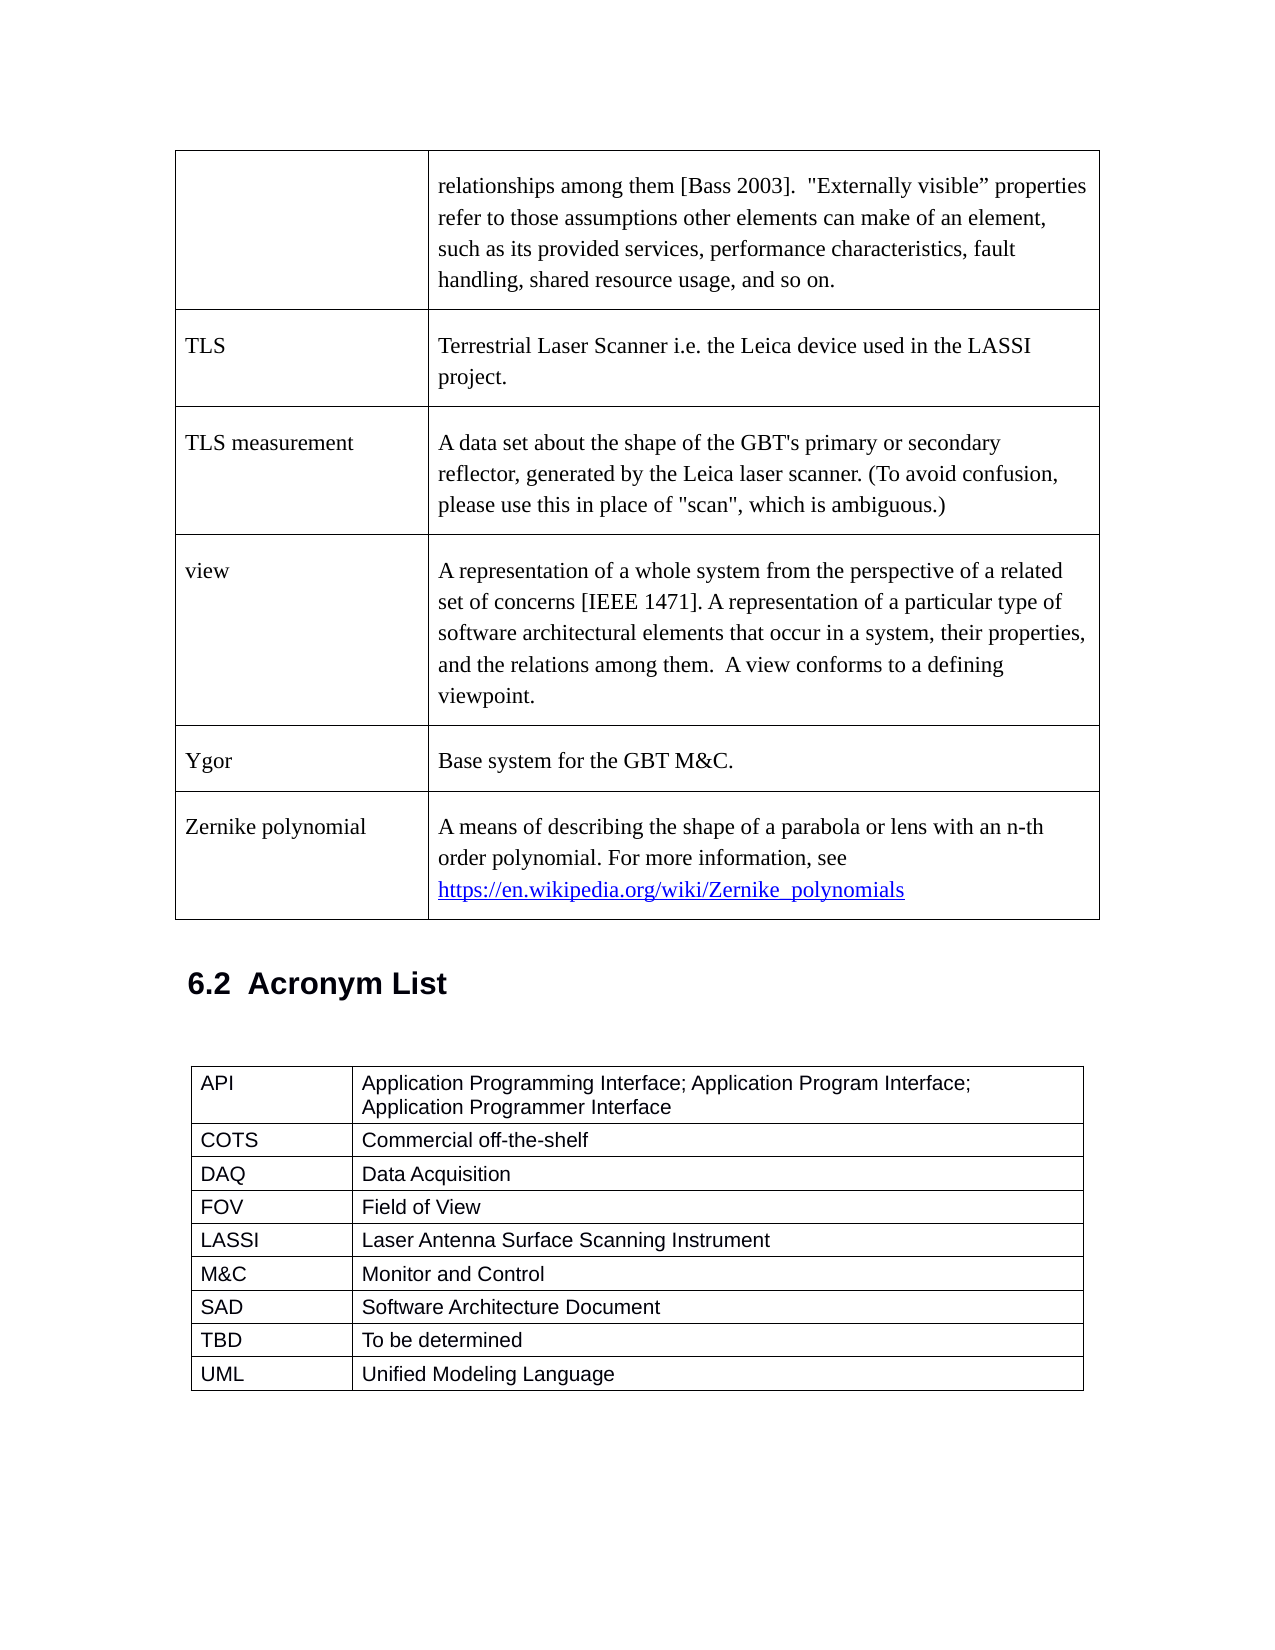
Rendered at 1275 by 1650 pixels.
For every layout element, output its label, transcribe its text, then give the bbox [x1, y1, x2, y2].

table_cell Terrestrial Laser Scanner i.e. the Leica device used in the LASSI project. [429, 310, 1099, 406]
table_cell A representation of a whole system from the perspective of a related set of concerns [IEEE 1471]. A representation of a particular type of software architectural elements that occur in a system, their properties, and the relations among them. A view conforms to a defining viewpoint. [429, 535, 1099, 725]
table_cell Field of View [353, 1191, 1083, 1223]
table_cell To be determined [353, 1324, 1083, 1356]
table_cell Software Architecture Document [353, 1291, 1083, 1323]
table_cell relationships among them [Bass 2003]. "Externally visible” properties refer to those assumptions other elements can make of an element, such as its provided services, performance characteristics, fault handling, shared resource usage, and so on. [429, 151, 1099, 309]
table_cell Monitor and Control [353, 1257, 1083, 1289]
table_cell COTS [192, 1124, 352, 1156]
table_cell DAQ [192, 1157, 352, 1189]
table_cell [176, 151, 428, 309]
table_cell view [176, 535, 428, 725]
table_cell A data set about the shape of the GBT's primary or secondary reflector, generated by the Leica laser scanner. (To avoid confusion, please use this in place of "scan", which is ambiguous.) [429, 407, 1099, 534]
table_cell Base system for the GBT M&C. [429, 726, 1099, 791]
table_cell Data Acquisition [353, 1157, 1083, 1189]
table_header API [192, 1067, 352, 1123]
table_cell Commercial off-the-shelf [353, 1124, 1083, 1156]
table_cell LASSI [192, 1224, 352, 1256]
table_cell FOV [192, 1191, 352, 1223]
table_cell UML [192, 1357, 352, 1389]
subtitle Acronym List [187, 961, 1087, 1001]
table_cell SAD [192, 1291, 352, 1323]
table_cell Laser Antenna Surface Scanning Instrument [353, 1224, 1083, 1256]
table_cell TLS [176, 310, 428, 406]
table_cell TLS measurement [176, 407, 428, 534]
table_cell Ygor [176, 726, 428, 791]
table_cell A means of describing the shape of a parabola or lens with an n-th order polynomial. For more information, see https://en.wikipedia.org/wiki/Zernike_polynomials [429, 792, 1099, 919]
table_cell M&C [192, 1257, 352, 1289]
table_cell Zernike polynomial [176, 792, 428, 919]
table_cell TBD [192, 1324, 352, 1356]
table_cell Unified Modeling Language [353, 1357, 1083, 1389]
table_header Application Programming Interface; Application Program Interface; Application Programmer Interface [353, 1067, 1083, 1123]
